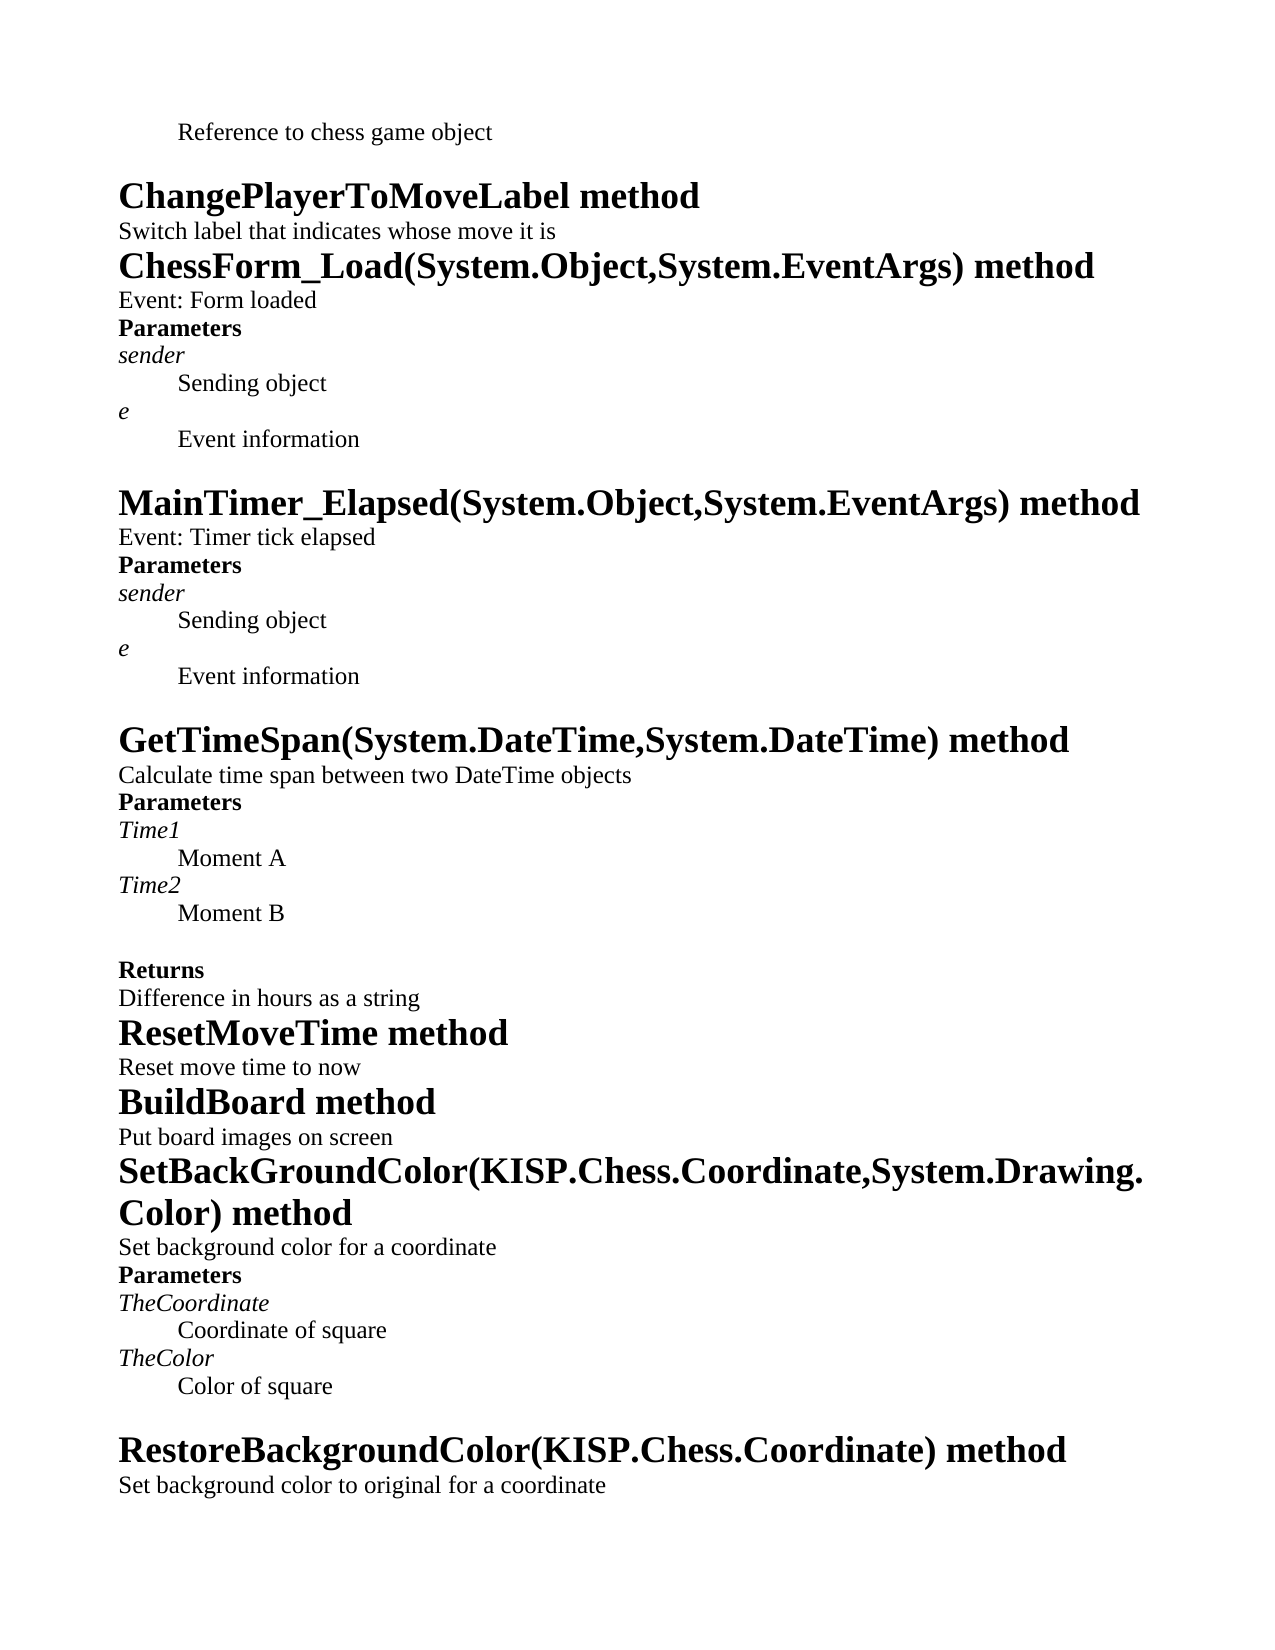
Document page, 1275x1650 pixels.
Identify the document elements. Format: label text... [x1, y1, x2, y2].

subtitle sender [118, 579, 1157, 607]
text Event: Timer tick elapsed [118, 523, 1157, 551]
subtitle Parameters [118, 551, 1157, 579]
list Event information [177, 425, 1157, 452]
text Reset move time to now [118, 1053, 1157, 1081]
subtitle SetBackGroundColor(KISP.Chess.Coordinate,System.Drawing.Color) method [118, 1150, 1157, 1233]
list Sending object [177, 607, 1157, 634]
subtitle MainTimer_Elapsed(System.Object,System.EventArgs) method [118, 482, 1157, 523]
subtitle TheCoordinate [118, 1289, 1157, 1317]
subtitle sender [118, 342, 1157, 369]
subtitle e [118, 634, 1157, 662]
subtitle Returns [118, 956, 1157, 984]
list Reference to chess game object [177, 118, 1157, 146]
text Event: Form loaded [118, 286, 1157, 314]
text Difference in hours as a string [118, 984, 1157, 1012]
subtitle Time1 [118, 816, 1157, 844]
text Put board images on screen [118, 1123, 1157, 1150]
subtitle Parameters [118, 314, 1157, 342]
subtitle RestoreBackgroundColor(KISP.Chess.Coordinate) method [118, 1429, 1157, 1471]
text Calculate time span between two DateTime objects [118, 761, 1157, 788]
subtitle ResetMoveTime method [118, 1012, 1157, 1053]
list Moment A [177, 844, 1157, 872]
subtitle ChangePlayerToMoveLabel method [118, 175, 1157, 217]
subtitle e [118, 397, 1157, 425]
text Switch label that indicates whose move it is [118, 217, 1157, 244]
list Moment B [177, 899, 1157, 927]
text Set background color for a coordinate [118, 1233, 1157, 1261]
text Set background color to original for a coordinate [118, 1471, 1157, 1498]
list Coordinate of square [177, 1317, 1157, 1344]
list Color of square [177, 1372, 1157, 1400]
subtitle Time2 [118, 872, 1157, 899]
list Sending object [177, 369, 1157, 397]
subtitle BuildBoard method [118, 1081, 1157, 1123]
subtitle TheColor [118, 1344, 1157, 1372]
subtitle GetTimeSpan(System.DateTime,System.DateTime) method [118, 719, 1157, 761]
subtitle Parameters [118, 788, 1157, 816]
list Event information [177, 662, 1157, 690]
subtitle Parameters [118, 1261, 1157, 1289]
subtitle ChessForm_Load(System.Object,System.EventArgs) method [118, 244, 1157, 286]
